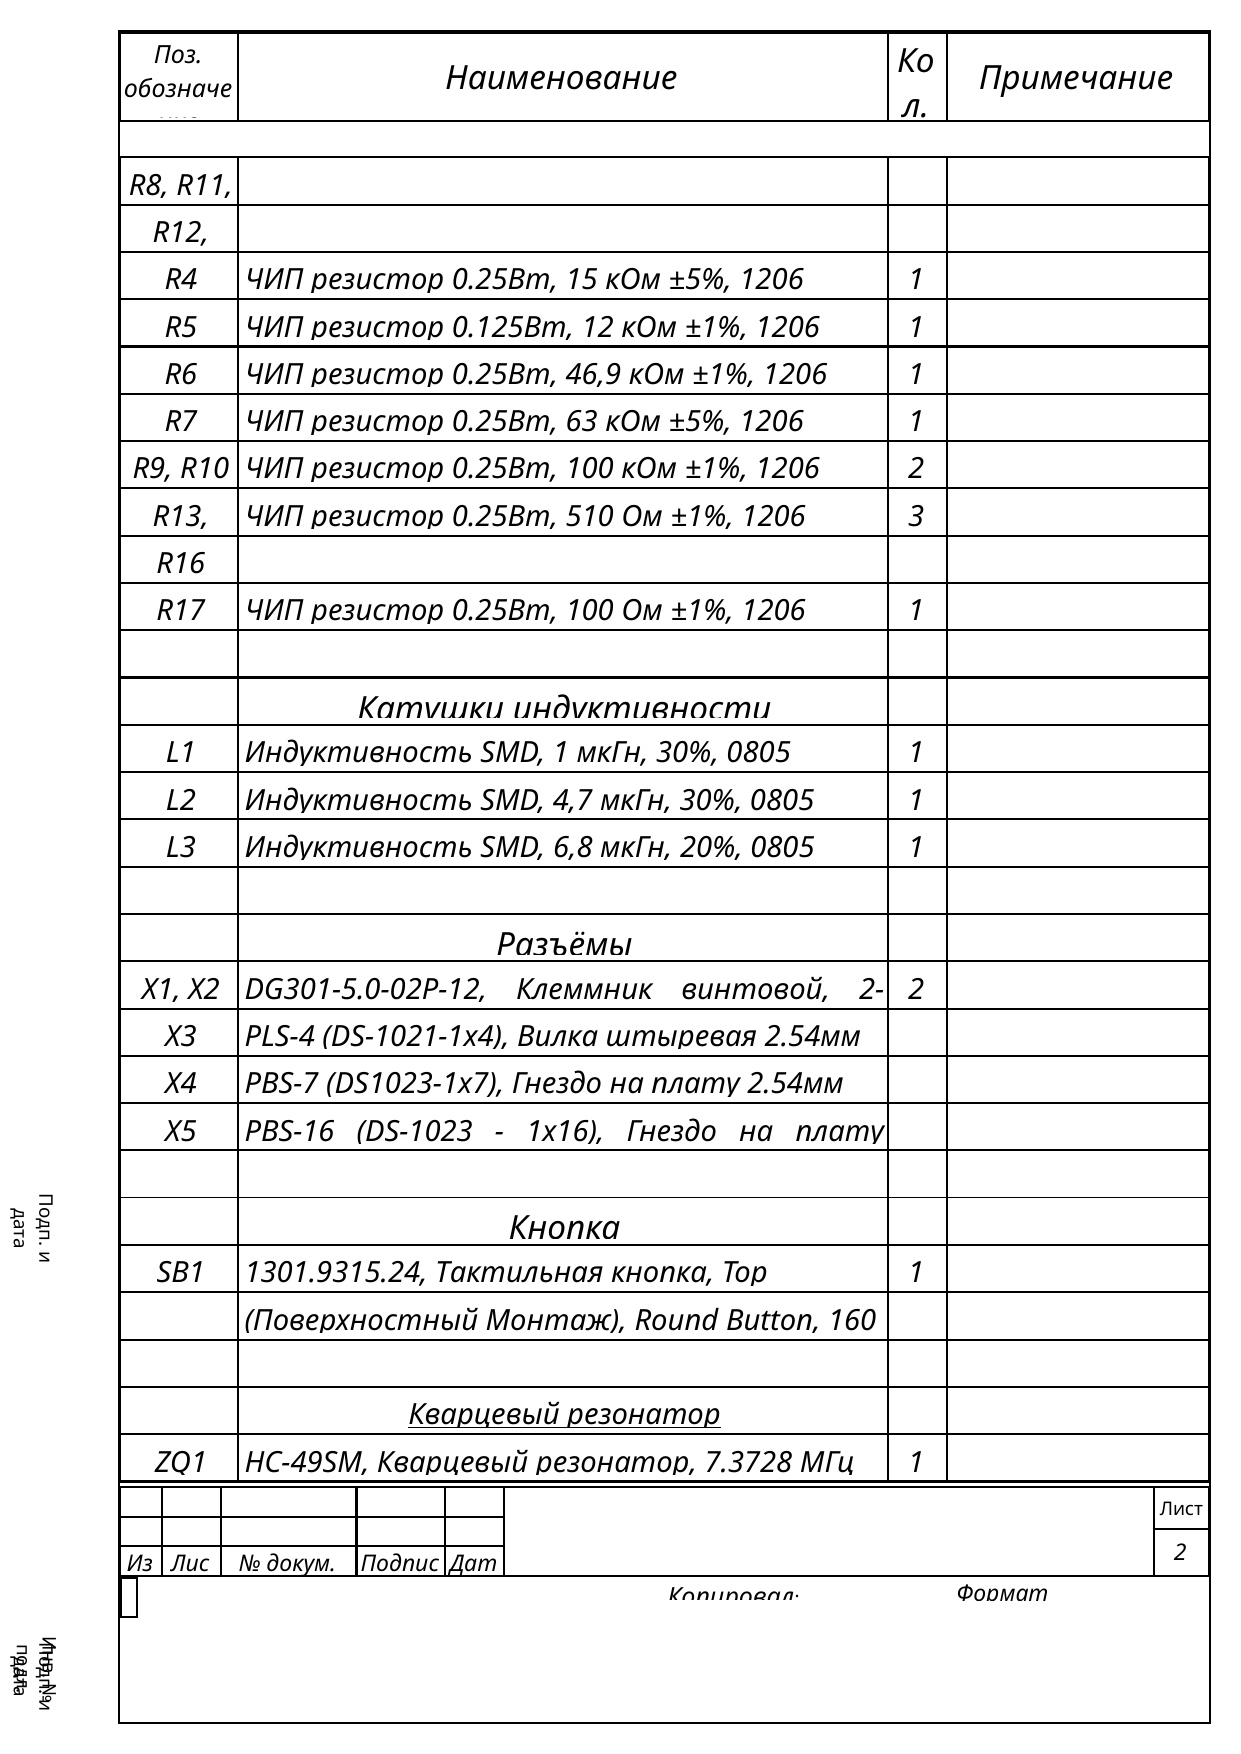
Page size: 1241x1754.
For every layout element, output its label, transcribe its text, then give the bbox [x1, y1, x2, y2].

table_cell [948, 1293, 1208, 1338]
table_cell [948, 1341, 1208, 1386]
table_cell 2 [889, 962, 946, 1007]
table_cell ЧИП резистор 0.25Вт, 510 Ом ±1%, 1206 [239, 489, 887, 534]
table_cell [239, 537, 887, 582]
table_cell [948, 537, 1208, 582]
table_cell 1 [889, 348, 946, 393]
table_cell Индуктивность SMD, 1 мкГн, 30%, 0805 [239, 726, 887, 771]
table_cell 1 [889, 1246, 946, 1291]
table_cell L1 [121, 726, 237, 771]
table_cell ЧИП резистор 0.25Вт, 100 Ом ±1%, 1206 [239, 584, 887, 629]
table_cell ЧИП резистор 0.125Вт, 12 кОм ±1%, 1206 [239, 300, 887, 345]
table_cell [889, 206, 946, 251]
table_cell [889, 1293, 946, 1338]
table_cell [948, 726, 1208, 771]
table_cell R5 [121, 300, 237, 345]
table_cell [889, 537, 946, 582]
table_cell [121, 1151, 237, 1197]
table_cell R8, R11, [121, 158, 237, 203]
table_cell [889, 1151, 946, 1197]
table_cell [948, 631, 1208, 676]
table_cell R13, R15 [121, 489, 237, 534]
table_cell Кварцевый резонатор [239, 1388, 887, 1433]
table_cell SB1 [121, 1246, 237, 1291]
table_cell R4 [121, 253, 237, 298]
table_cell [948, 395, 1208, 440]
table_cell R12, R14 [121, 206, 237, 251]
table_cell ZQ1 [121, 1435, 237, 1480]
table_cell X1, X2 [121, 962, 237, 1007]
table_cell [121, 1293, 237, 1338]
table_cell 1 [889, 773, 946, 818]
table_cell HC-49SM, Кварцевый резонатор, 7.3728 МГц [239, 1435, 887, 1480]
table_cell 1 [889, 584, 946, 629]
table_cell [889, 915, 946, 960]
table_cell ЧИП резистор 0.25Вт, 63 кОм ±5%, 1206 [239, 395, 887, 440]
table_cell [889, 1104, 946, 1149]
table_cell [948, 1010, 1208, 1055]
table_cell [948, 348, 1208, 393]
table_cell [121, 1198, 237, 1244]
table_cell (Поверхностный Монтаж), Round Button, 160 г [239, 1293, 887, 1338]
table_cell [948, 253, 1208, 298]
table_cell R16 [121, 537, 237, 582]
table_cell Индуктивность SMD, 6,8 мкГн, 20%, 0805 [239, 820, 887, 866]
table_cell [948, 489, 1208, 534]
table_cell 1 [889, 395, 946, 440]
table_cell [889, 1010, 946, 1055]
table_cell [239, 206, 887, 251]
table_cell Катушки индуктивности [239, 679, 887, 724]
table_cell [948, 1435, 1208, 1480]
table_cell [948, 442, 1208, 487]
table_cell [948, 158, 1208, 203]
table_cell DG301-5.0-02P-12, Клеммник винтовой, 2-контактный, 5мм [239, 962, 887, 1007]
table_cell [948, 773, 1208, 818]
table_cell [239, 868, 887, 913]
table_cell [121, 1388, 237, 1433]
table_cell [121, 631, 237, 676]
table_cell [889, 1341, 946, 1386]
table_cell [948, 915, 1208, 960]
table_cell 1 [889, 820, 946, 866]
table_cell Индуктивность SMD, 4,7 мкГн, 30%, 0805 [239, 773, 887, 818]
table_cell X4 [121, 1057, 237, 1102]
table_cell [948, 868, 1208, 913]
table_cell [239, 631, 887, 676]
table_cell [948, 820, 1208, 866]
table_cell [889, 1388, 946, 1433]
table_cell ЧИП резистор 0.25Вт, 100 кОм ±1%, 1206 [239, 442, 887, 487]
table_cell [948, 1151, 1208, 1197]
table_cell R9, R10 [121, 442, 237, 487]
table_cell [889, 868, 946, 913]
table_cell 1 [889, 253, 946, 298]
table_cell L3 [121, 820, 237, 866]
table_cell X5 [121, 1104, 237, 1149]
table_cell [948, 1388, 1208, 1433]
table_cell [948, 679, 1208, 724]
table_cell R17 [121, 584, 237, 629]
table_cell 1 [889, 300, 946, 345]
table_cell [948, 1057, 1208, 1102]
table_cell [948, 1198, 1208, 1244]
table_cell [121, 679, 237, 724]
table_cell [121, 915, 237, 960]
table_cell L2 [121, 773, 237, 818]
table_cell PLS-4 (DS-1021-1x4), Вилка штыревая 2.54мм [239, 1010, 887, 1055]
table_cell R7 [121, 395, 237, 440]
table_cell Кнопка [239, 1198, 887, 1244]
table_cell X3 [121, 1010, 237, 1055]
table_cell [948, 1104, 1208, 1149]
table_cell [889, 1198, 946, 1244]
table_cell [948, 1246, 1208, 1291]
table_cell R6 [121, 348, 237, 393]
table_cell 2 [889, 442, 946, 487]
table_cell ЧИП резистор 0.25Вт, 46,9 кОм ±1%, 1206 [239, 348, 887, 393]
table_cell Разъёмы [239, 915, 887, 960]
table_cell [948, 206, 1208, 251]
table_cell 3 [889, 489, 946, 534]
table_cell PBS-7 (DS1023-1x7), Гнездо на плату 2.54мм 1х7pin [239, 1057, 887, 1102]
table_cell [121, 1341, 237, 1386]
table_cell [948, 584, 1208, 629]
table_cell [121, 868, 237, 913]
table_cell [889, 679, 946, 724]
table_cell [948, 962, 1208, 1007]
table_cell 1 [889, 1435, 946, 1480]
table_cell [239, 1151, 887, 1197]
table_cell ЧИП резистор 0.25Вт, 15 кОм ±5%, 1206 [239, 253, 887, 298]
table_cell 1301.9315.24, Тактильная кнопка, Top Actuated, SMD [239, 1246, 887, 1291]
table_cell [239, 158, 887, 203]
table_cell [889, 631, 946, 676]
table_cell [948, 300, 1208, 345]
table_cell 1 [889, 726, 946, 771]
table_cell [889, 1057, 946, 1102]
table_cell PBS-16 (DS-1023 - 1x16), Гнездо на плату 2.54мм 1х16pin [239, 1104, 887, 1149]
table_cell [889, 158, 946, 203]
table_cell [239, 1341, 887, 1386]
